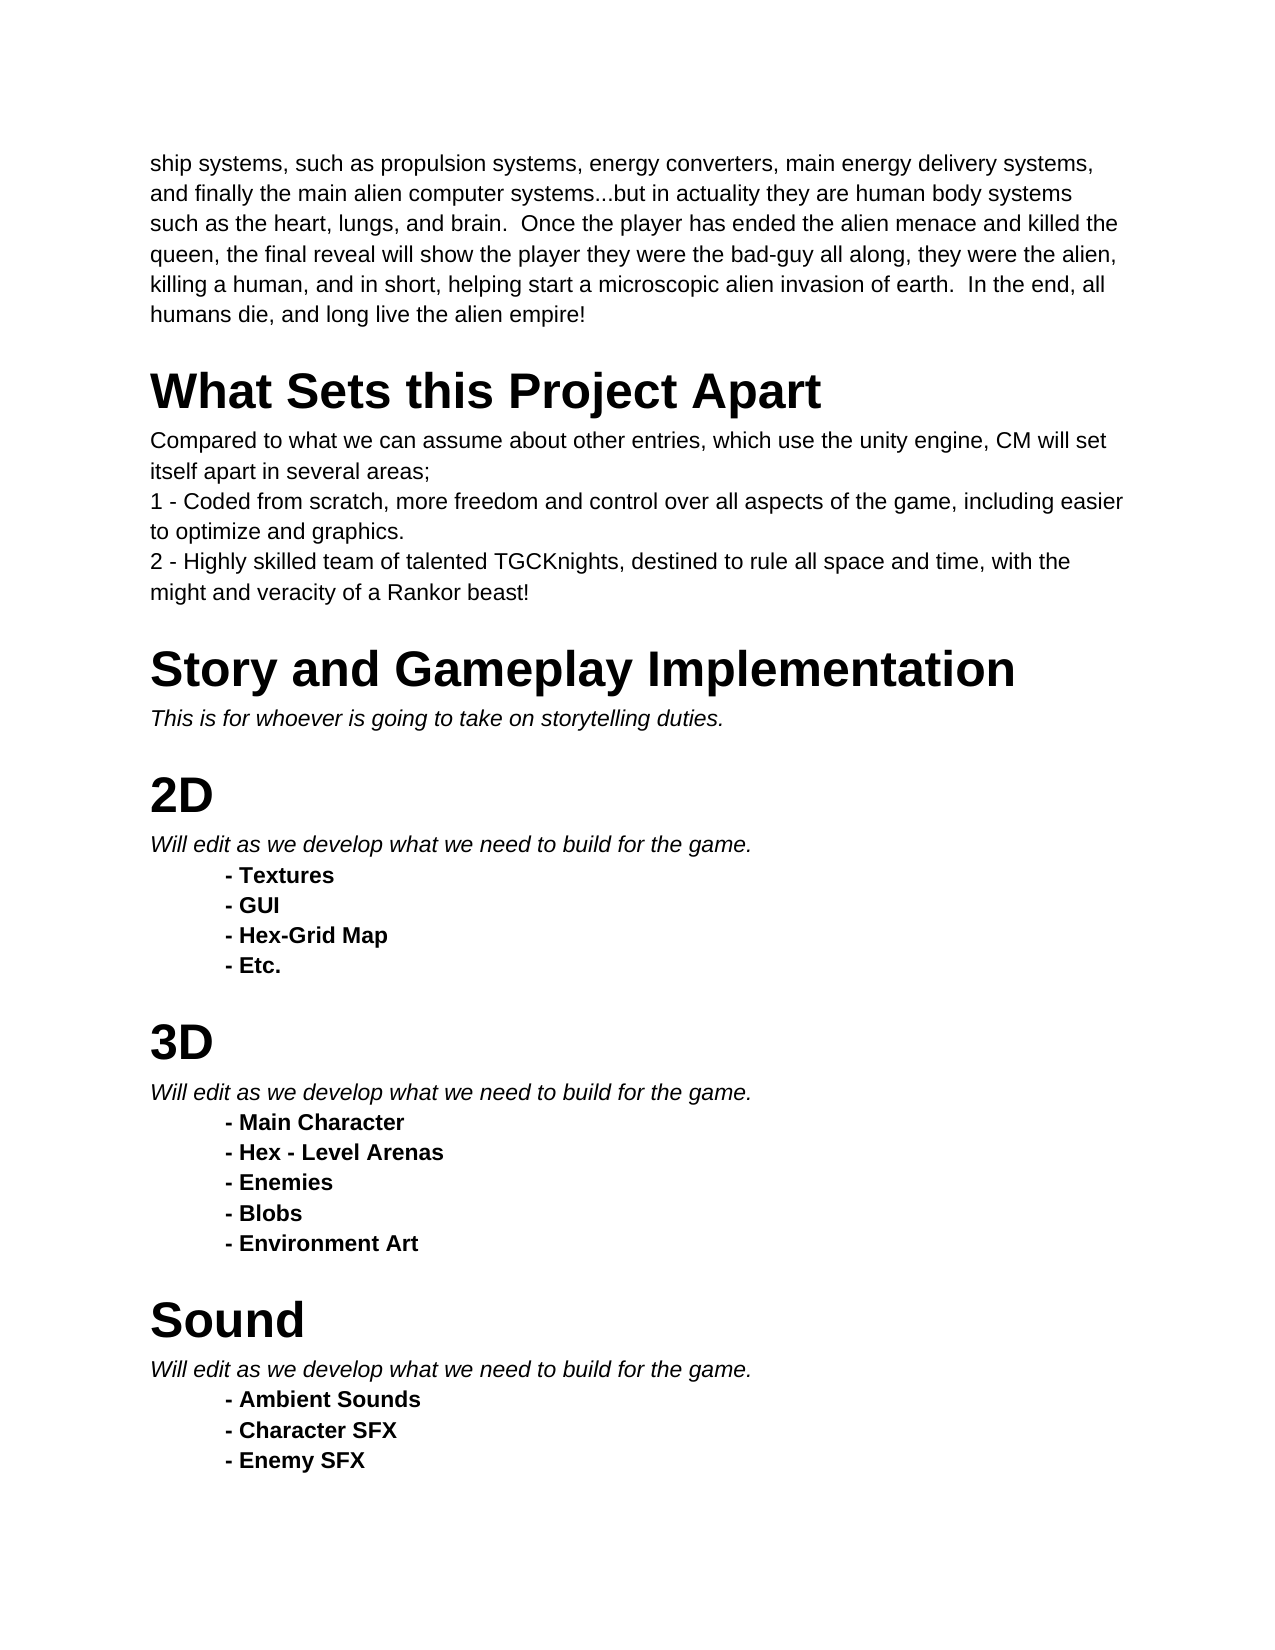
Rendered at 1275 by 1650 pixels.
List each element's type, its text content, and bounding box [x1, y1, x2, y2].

text - Blobs [150, 1199, 1125, 1226]
text - Ambient Sounds [150, 1386, 1125, 1413]
text Will edit as we develop what we need to build for the game. [150, 831, 1125, 858]
text 1 - Coded from scratch, more freedom and control over all aspects of the game, including easier to optimize and graphics. [150, 488, 1125, 544]
text 3D [150, 1013, 1125, 1070]
text Story and Gameplay Implementation [150, 639, 1125, 696]
text 2 - Highly skilled team of talented TGCKnights, destined to rule all space and time, with the might and veracity of a Rankor beast! [150, 548, 1125, 605]
text Will edit as we develop what we need to build for the game. [150, 1356, 1125, 1383]
text - Main Character [150, 1109, 1125, 1135]
text ship systems, such as propulsion systems, energy converters, main energy delivery systems, and finally the main alien computer systems...but in actuality they are human body systems such as the heart, lungs, and brain. Once the player has ended the alien menace and killed the queen, the final reveal will show the player they were the bad-guy all along, they were the alien, killing a human, and in short, helping start a microscopic alien invasion of earth. In the end, all humans die, and long live the alien empire! [150, 150, 1125, 327]
text - Textures [150, 862, 1125, 888]
text What Sets this Project Apart [150, 361, 1125, 419]
text This is for whoever is going to take on storytelling duties. [150, 705, 1125, 731]
text - Character SFX [150, 1417, 1125, 1443]
text - Environment Art [150, 1230, 1125, 1256]
text - GUI [150, 892, 1125, 918]
text 2D [150, 765, 1125, 823]
text - Hex - Level Arenas [150, 1139, 1125, 1166]
text - Etc. [150, 952, 1125, 979]
text Sound [150, 1290, 1125, 1348]
text - Enemy SFX [150, 1447, 1125, 1473]
text Will edit as we develop what we need to build for the game. [150, 1079, 1125, 1105]
text - Enemies [150, 1169, 1125, 1196]
text Compared to what we can assume about other entries, which use the unity engine, CM will set itself apart in several areas; [150, 427, 1125, 484]
text - Hex-Grid Map [150, 922, 1125, 948]
